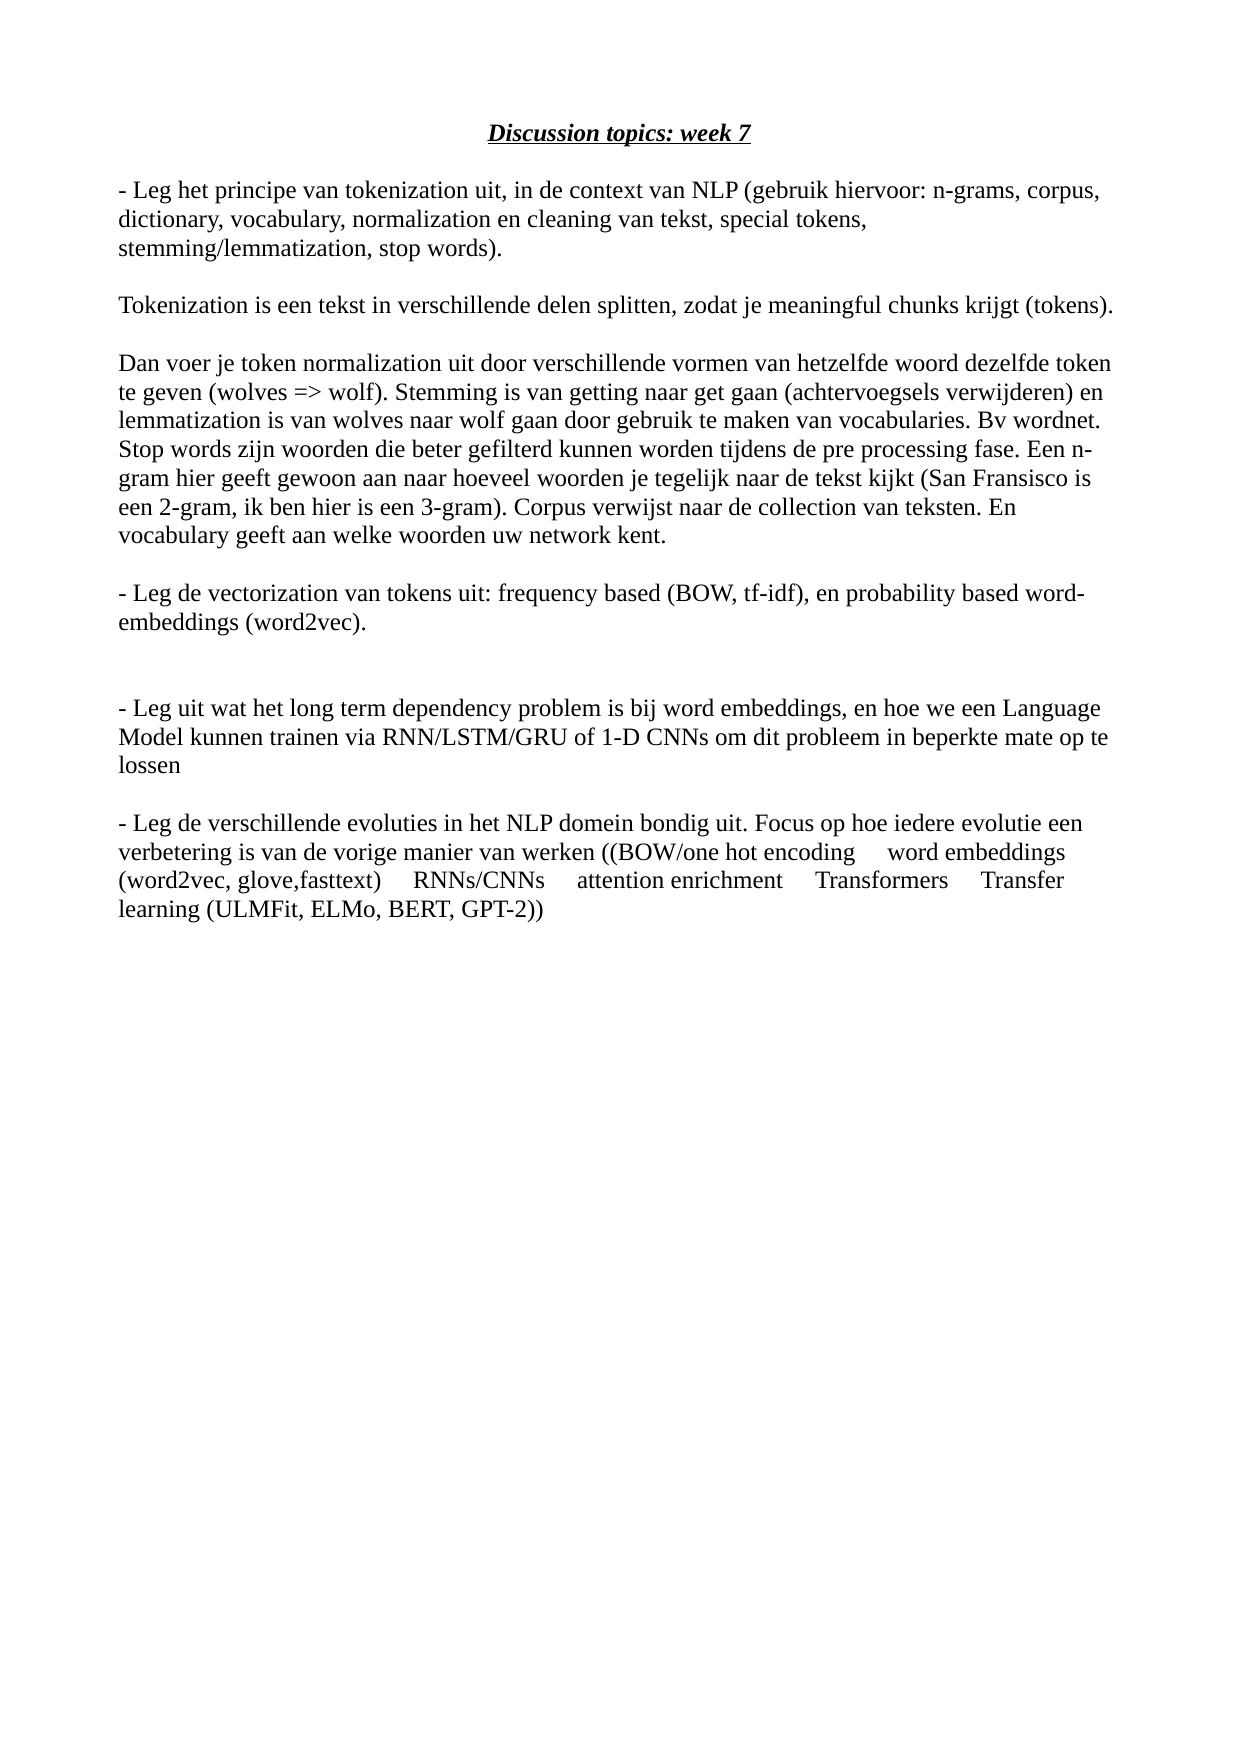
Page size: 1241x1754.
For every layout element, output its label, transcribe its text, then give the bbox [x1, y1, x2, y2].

text - Leg het principe van tokenization uit, in de context van NLP (gebruik hiervoor: n-grams, corpus, dictionary, vocabulary, normalization en cleaning van tekst, special tokens, stemming/lemmatization, stop words). [118, 176, 1122, 262]
text - Leg de verschillende evoluties in het NLP domein bondig uit. Focus op hoe iedere evolutie een verbetering is van de vorige manier van werken ((BOW/one hot encoding  word embeddings (word2vec, glove,fasttext)  RNNs/CNNs  attention enrichment  Transformers  Transfer learning (ULMFit, ELMo, BERT, GPT-2)) [118, 808, 1122, 923]
text - Leg uit wat het long term dependency problem is bij word embeddings, en hoe we een Language Model kunnen trainen via RNN/LSTM/GRU of 1-D CNNs om dit probleem in beperkte mate op te lossen [118, 693, 1122, 779]
text Dan voer je token normalization uit door verschillende vormen van hetzelfde woord dezelfde token te geven (wolves => wolf). Stemming is van getting naar get gaan (achtervoegsels verwijderen) en lemmatization is van wolves naar wolf gaan door gebruik te maken van vocabularies. Bv wordnet. Stop words zijn woorden die beter gefilterd kunnen worden tijdens de pre processing fase. Een n-gram hier geeft gewoon aan naar hoeveel woorden je tegelijk naar de tekst kijkt (San Fransisco is een 2-gram, ik ben hier is een 3-gram). Corpus verwijst naar de collection van teksten. En vocabulary geeft aan welke woorden uw network kent. [118, 348, 1122, 549]
text Tokenization is een tekst in verschillende delen splitten, zodat je meaningful chunks krijgt (tokens). [118, 291, 1122, 319]
text Discussion topics: week 7 [118, 118, 1122, 147]
text - Leg de vectorization van tokens uit: frequency based (BOW, tf-idf), en probability based word-embeddings (word2vec). [118, 578, 1122, 636]
